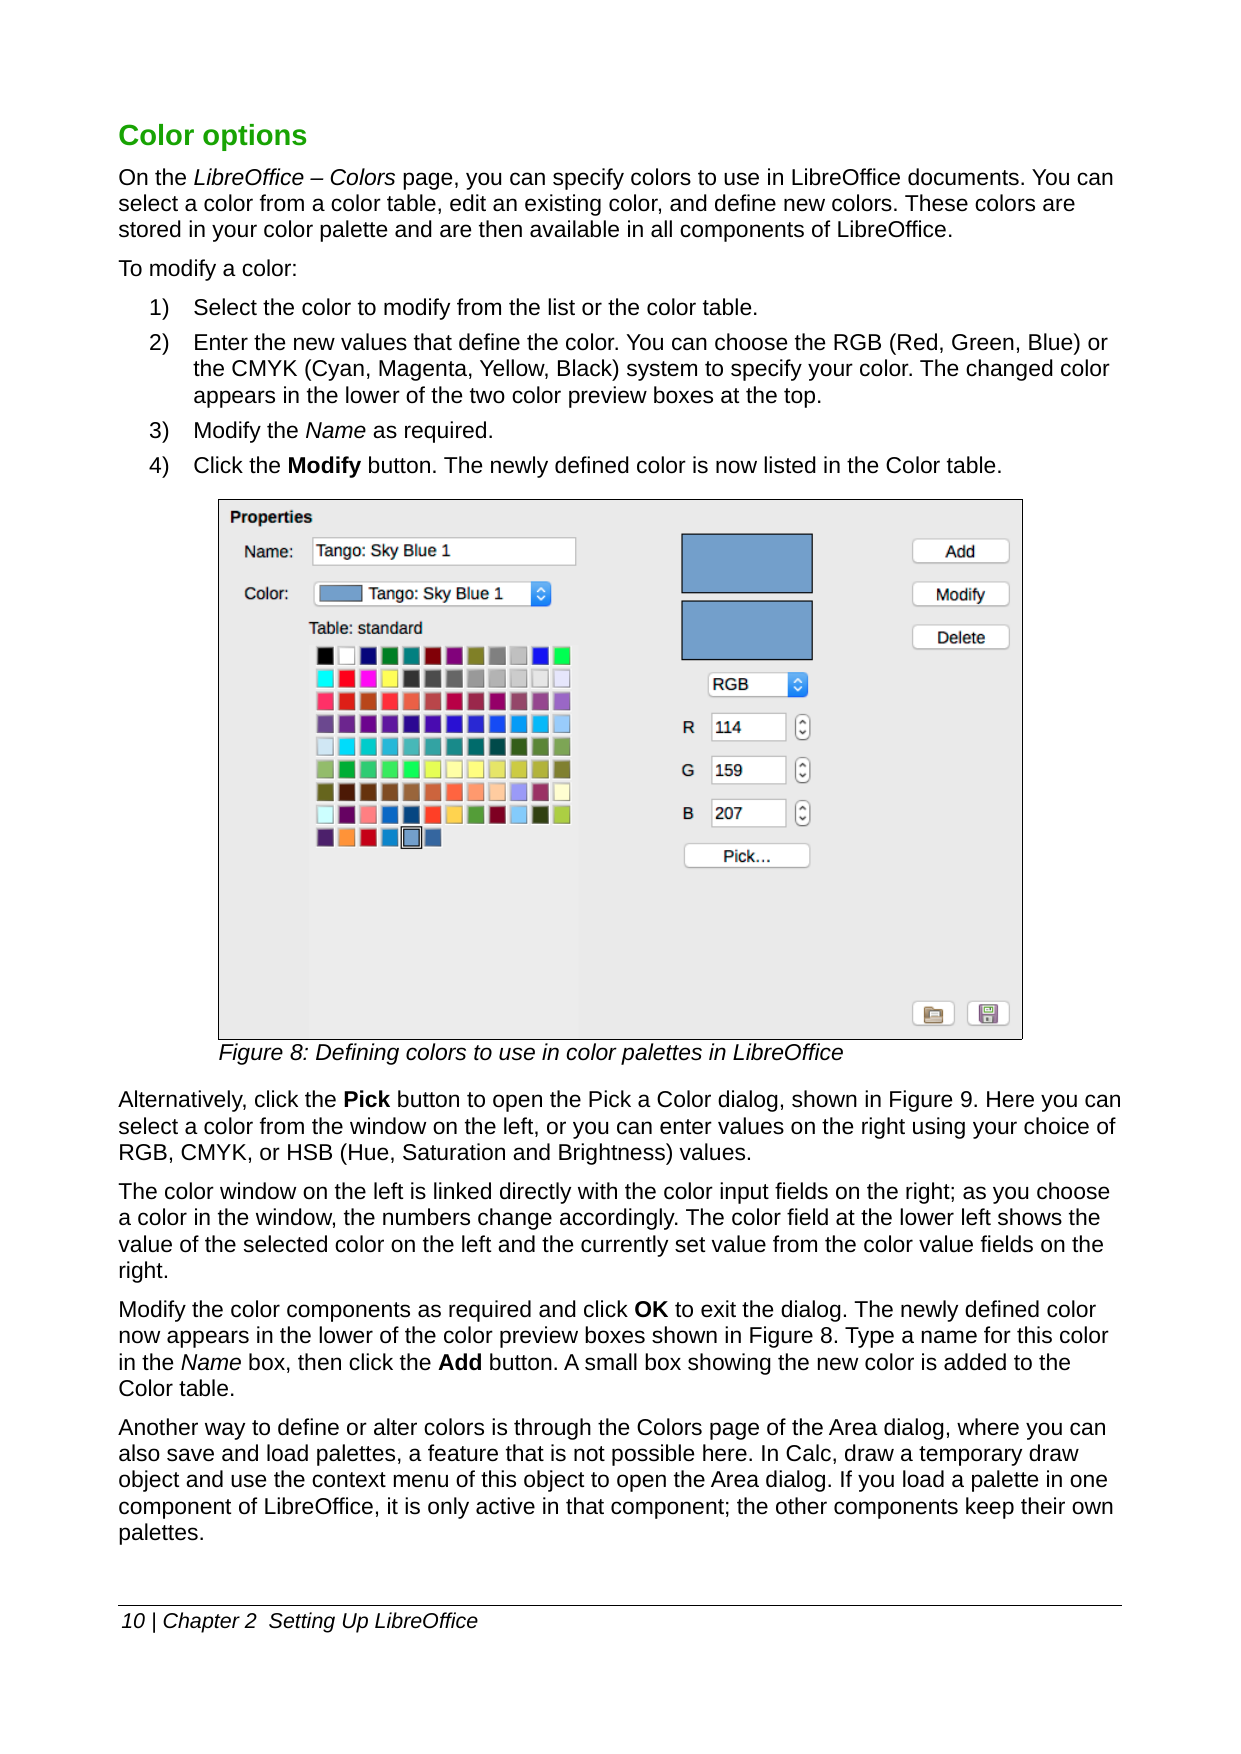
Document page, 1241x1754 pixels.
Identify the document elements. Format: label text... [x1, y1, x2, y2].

text Another way to define or alter colors is through the Colors page of the Area dialog, where you can also save and load palettes, a feature that is not possible here. In Calc, draw a temporary draw object and use the context menu of this object to open the Area dialog. If you load a palette in one component of LibreOffice, it is only active in that component; the other components keep their own palettes. [118, 1414, 1122, 1546]
text On the LibreOffice – Colors page, you can specify colors to use in LibreOffice documents. You can select a color from a color table, edit an existing color, and define new colors. These colors are stored in your color palette and are then available in all components of LibreOffice. [118, 163, 1122, 242]
list Click the Modify button. The newly defined color is now listed in the Color table. [169, 452, 1122, 478]
subtitle Color options [118, 118, 1122, 152]
text Alternatively, click the Pick button to open the Pick a Color dialog, shown in Figure 9. Here you can select a color from the window on the left, or you can enter values on the right using your choice of RGB, CMYK, or HSB (Hue, Saturation and Brightness) values. [118, 1086, 1122, 1165]
text Figure 8: Defining colors to use in color palettes in LibreOffice [218, 1040, 1022, 1065]
picture [219, 500, 1022, 1039]
list Modify the Name as required. [169, 417, 1122, 443]
text Modify the color components as required and click OK to exit the dialog. The newly defined color now appears in the lower of the color preview boxes shown in Figure 8. Type a name for this color in the Name box, then click the Add button. A small box showing the new color is added to the Color table. [118, 1296, 1122, 1401]
list Enter the new values that define the color. You can choose the RGB (Red, Green, Blue) or the CMYK (Cyan, Magenta, Yellow, Black) system to specify your color. The changed color appears in the lower of the two color preview boxes at the top. [169, 329, 1122, 408]
text The color window on the left is linked directly with the color input fields on the right; as you choose a color in the window, the numbers change accordingly. The color field at the lower left shows the value of the selected color on the left and the currently set value from the color value fields on the right. [118, 1178, 1122, 1283]
list Select the color to modify from the list or the color table. [169, 294, 1122, 320]
text To modify a color: [118, 255, 1122, 281]
